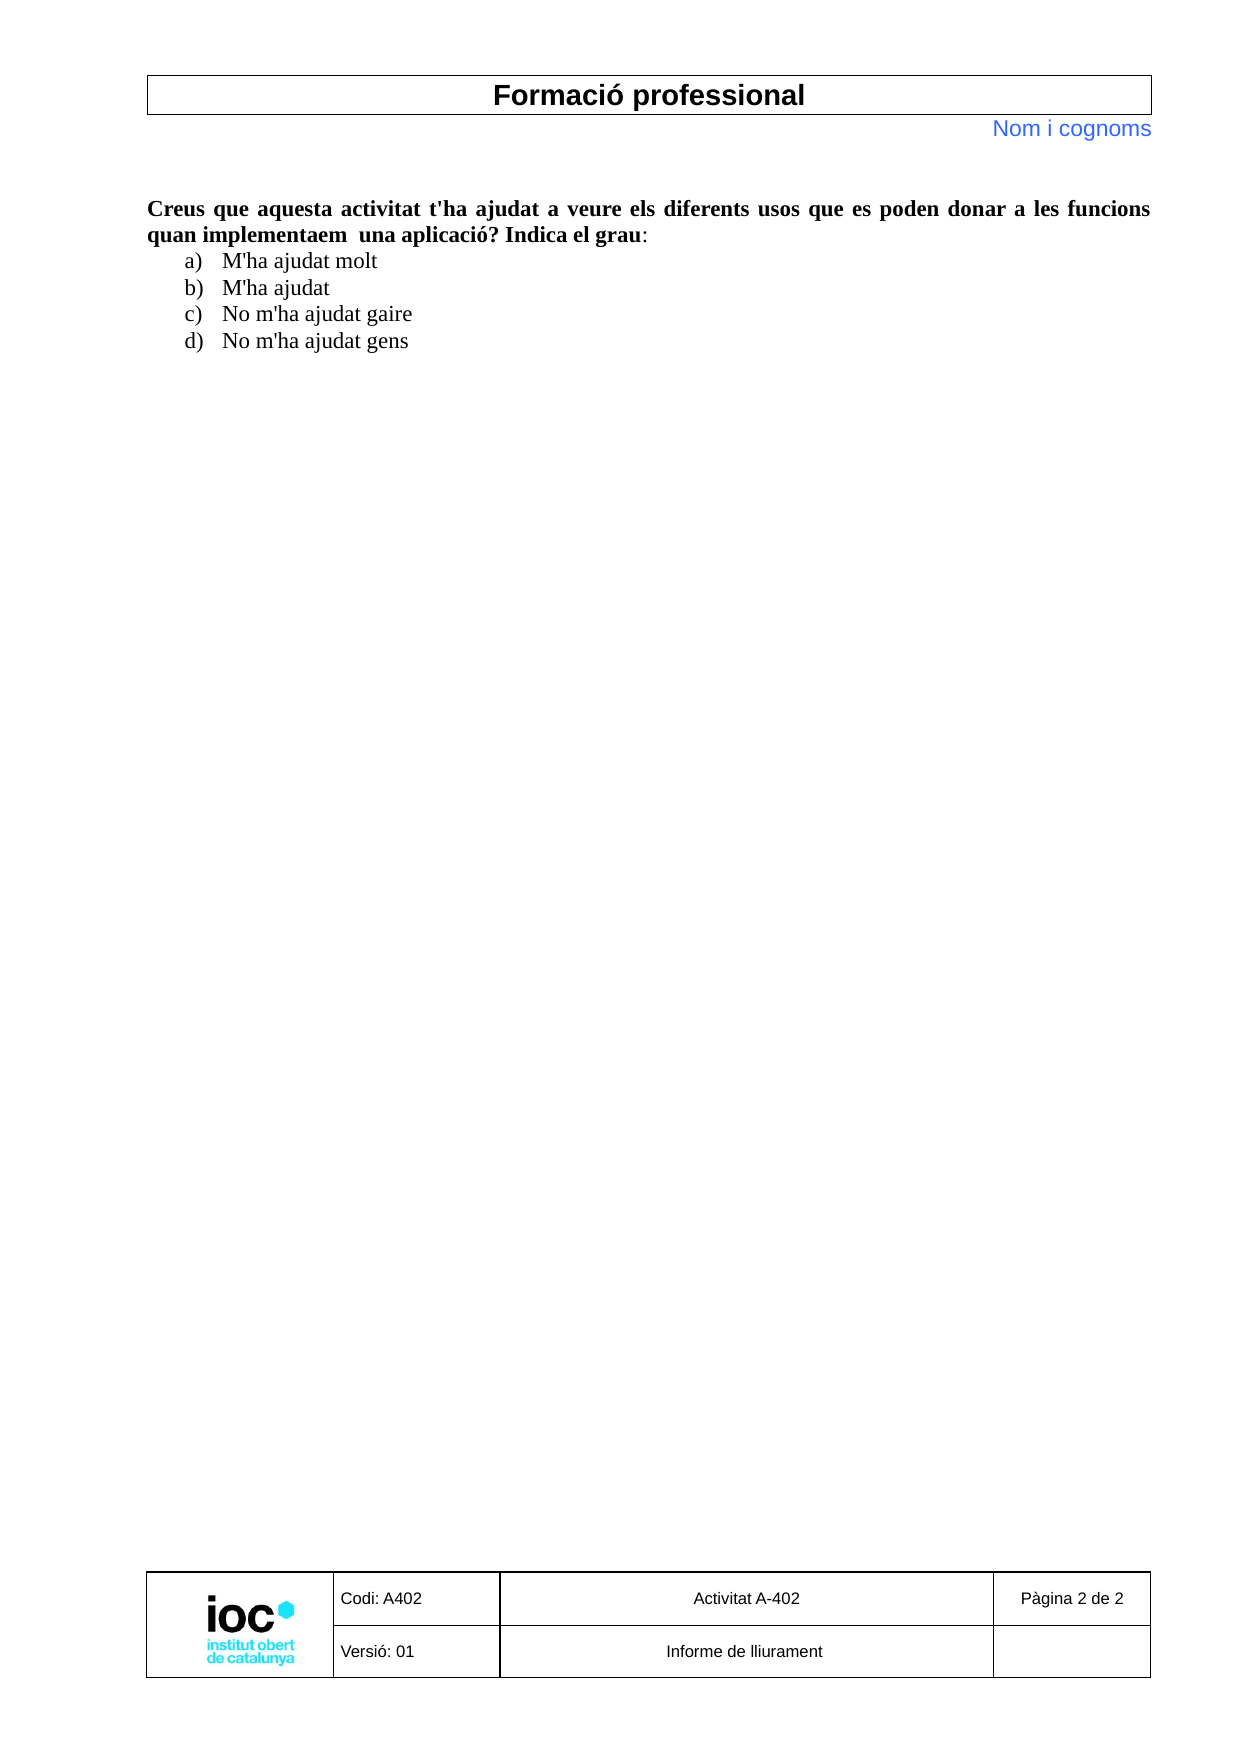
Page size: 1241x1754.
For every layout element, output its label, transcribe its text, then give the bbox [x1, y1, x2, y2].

list No m'ha ajudat gaire [184, 300, 1151, 327]
picture [194, 1581, 308, 1677]
list M'ha ajudat [184, 274, 1151, 300]
list No m'ha ajudat gens [184, 327, 1151, 353]
list M'ha ajudat molt [184, 248, 1151, 274]
text Creus que aquesta activitat t'ha ajudat a veure els diferents usos que es poden donar a les funcions quan implementaem una aplicació? Indica el grau: [147, 195, 1151, 248]
